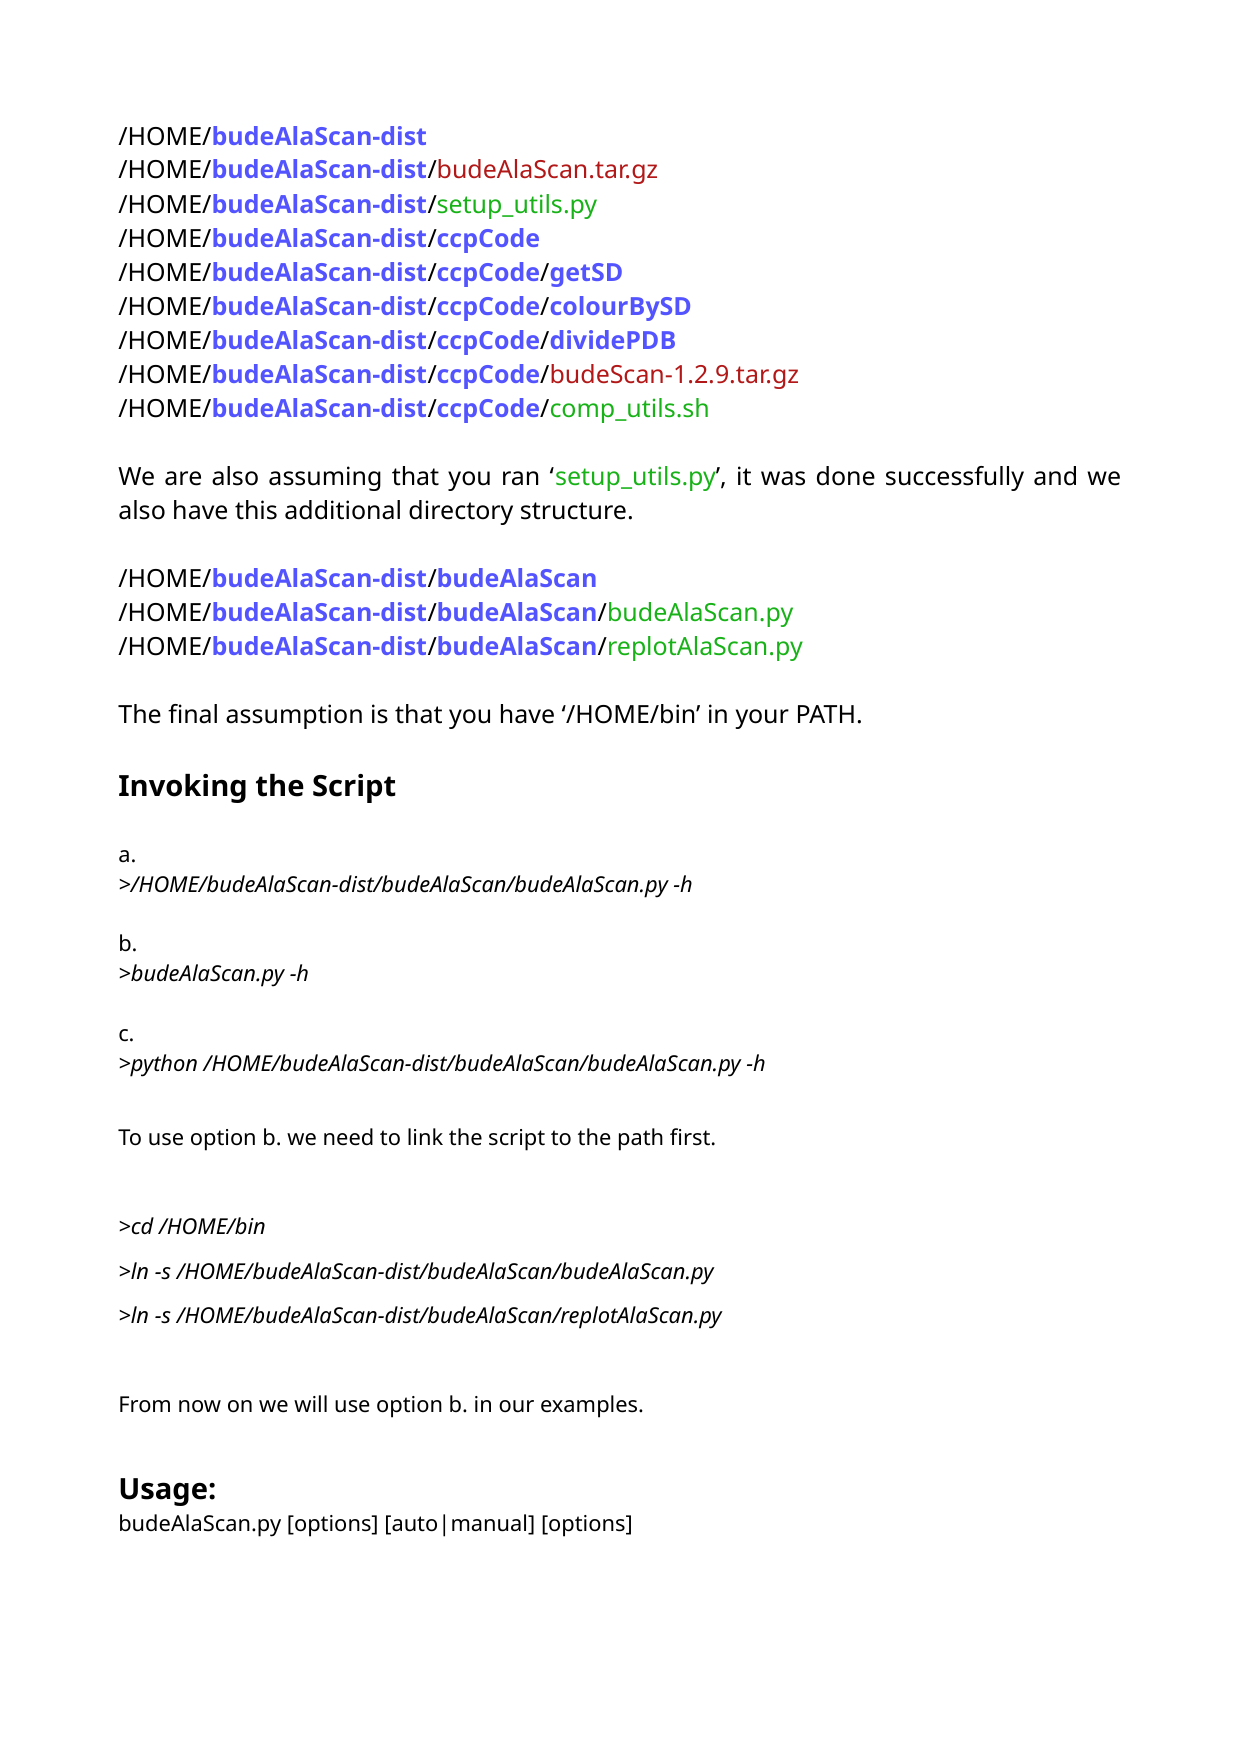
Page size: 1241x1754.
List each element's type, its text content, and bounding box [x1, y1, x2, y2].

text >ln -s /HOME/budeAlaScan-dist/budeAlaScan/budeAlaScan.py [118, 1256, 1122, 1286]
text /HOME/budeAlaScan-dist/ccpCode/dividePDB [118, 322, 1122, 357]
text budeAlaScan.py [options] [auto|manual] [options] [118, 1508, 1122, 1538]
text /HOME/budeAlaScan-dist/ccpCode [118, 220, 1122, 254]
text c. [118, 1018, 1122, 1048]
text Invoking the Script [118, 765, 1122, 805]
text /HOME/budeAlaScan-dist [118, 118, 1122, 152]
text /HOME/budeAlaScan-dist/ccpCode/getSD [118, 254, 1122, 288]
text >cd /HOME/bin [118, 1211, 1122, 1241]
text /HOME/budeAlaScan-dist/budeAlaScan/budeAlaScan.py [118, 595, 1122, 629]
text /HOME/budeAlaScan-dist/budeAlaScan [118, 561, 1122, 595]
text /HOME/budeAlaScan-dist/ccpCode/budeScan-1.2.9.tar.gz [118, 357, 1122, 391]
text a. [118, 839, 1122, 869]
text >ln -s /HOME/budeAlaScan-dist/budeAlaScan/replotAlaScan.py [118, 1300, 1122, 1330]
text /HOME/budeAlaScan-dist/budeAlaScan.tar.gz [118, 152, 1122, 186]
text >budeAlaScan.py -h [118, 958, 1122, 988]
text /HOME/budeAlaScan-dist/setup_utils.py [118, 186, 1122, 220]
text From now on we will use option b. in our examples. [118, 1389, 1122, 1419]
text >/HOME/budeAlaScan-dist/budeAlaScan/budeAlaScan.py -h [118, 869, 1122, 899]
text >python /HOME/budeAlaScan-dist/budeAlaScan/budeAlaScan.py -h [118, 1048, 1122, 1077]
text /HOME/budeAlaScan-dist/ccpCode/colourBySD [118, 288, 1122, 322]
text Usage: [118, 1468, 1122, 1508]
text /HOME/budeAlaScan-dist/ccpCode/comp_utils.sh [118, 391, 1122, 425]
text The final assumption is that you have ‘/HOME/bin’ in your PATH. [118, 697, 1122, 731]
text We are also assuming that you ran ‘setup_utils.py’, it was done successfully and we also have this additional directory structure. [118, 459, 1122, 527]
text b. [118, 928, 1122, 958]
text /HOME/budeAlaScan-dist/budeAlaScan/replotAlaScan.py [118, 629, 1122, 663]
text To use option b. we need to link the script to the path first. [118, 1122, 1122, 1152]
